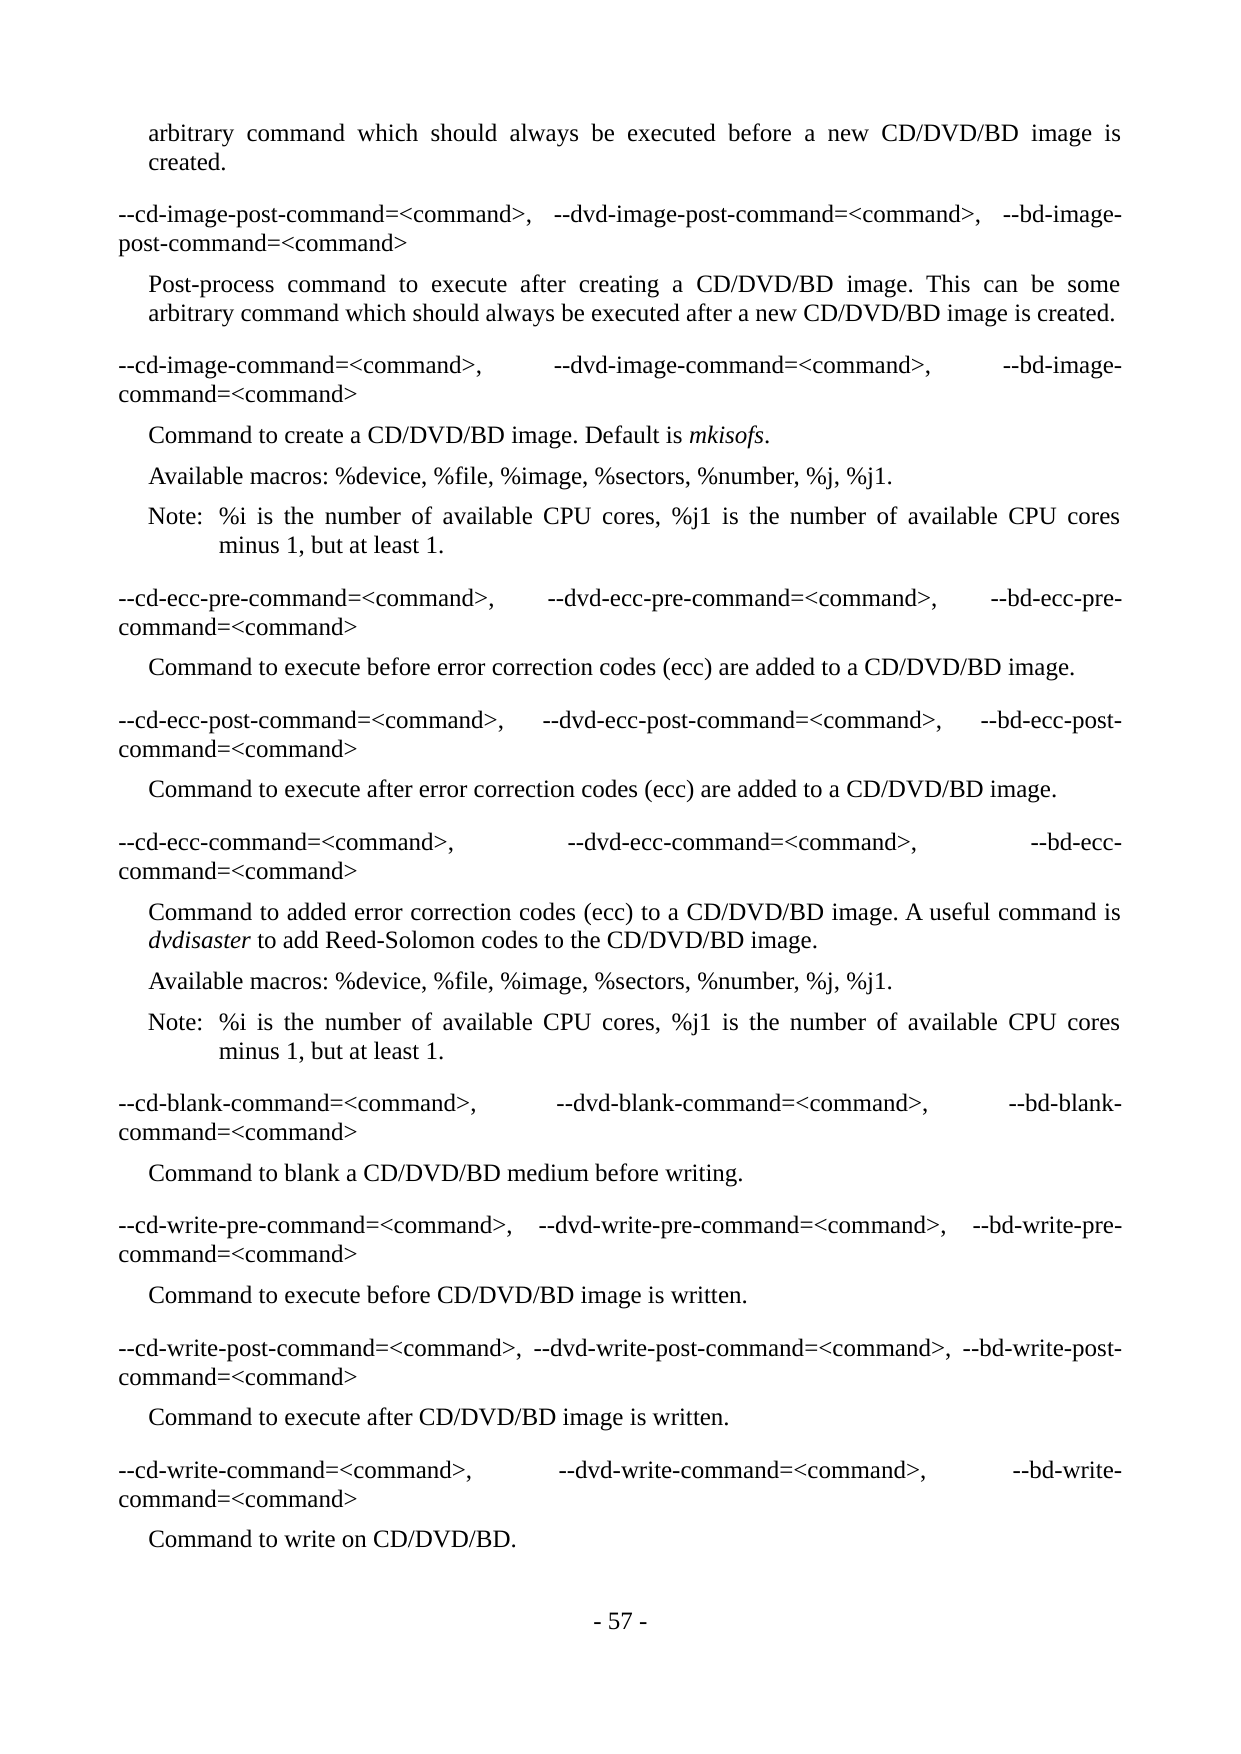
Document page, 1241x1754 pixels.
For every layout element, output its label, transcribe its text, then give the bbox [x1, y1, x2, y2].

title --cd-ecc-command=<command>, --dvd-ecc-command=<command>, --bd-ecc-command=<command> [118, 827, 1122, 885]
title --cd-write-pre-command=<command>, --dvd-write-pre-command=<command>, --bd-write-pre-command=<command> [118, 1211, 1122, 1268]
title --cd-image-command=<command>, --dvd-image-command=<command>, --bd-image-command=<command> [118, 351, 1122, 408]
title --cd‑blank-command=<command>, --dvd-blank-command=<command>, --bd-blank-command=<command> [118, 1088, 1122, 1146]
text Command to blank a CD/DVD/BD medium before writing. [148, 1158, 1122, 1187]
text Command to write on CD/DVD/BD. [148, 1524, 1122, 1553]
text Available macros: %device, %file, %image, %sectors, %number, %j, %j1. [148, 461, 1122, 489]
text Command to execute after error correction codes (ecc) are added to a CD/DVD/BD image. [148, 774, 1122, 803]
text Command to execute after CD/DVD/BD image is written. [148, 1402, 1122, 1431]
text Command to execute before error correction codes (ecc) are added to a CD/DVD/BD image. [148, 652, 1122, 681]
text Command to added error correction codes (ecc) to a CD/DVD/BD image. A useful command is dvdisaster to add Reed-Solomon codes to the CD/DVD/BD image. [148, 897, 1122, 954]
title --cd-write-command=<command>, --dvd-write-command=<command>, --bd-write-command=<command> [118, 1455, 1122, 1512]
text arbitrary command which should always be executed before a new CD/DVD/BD image is created. [148, 118, 1122, 176]
text Note: %i is the number of available CPU cores, %j1 is the number of available CPU cores minus 1, but at least 1. [148, 501, 1122, 559]
title --cd-image-post-command=<command>, --dvd-image-post-command=<command>, --bd-image-post-command=<command> [118, 199, 1122, 257]
title --cd-ecc-pre-command=<command>, --dvd-ecc-pre-command=<command>, --bd-ecc-pre-command=<command> [118, 583, 1122, 640]
text Command to execute before CD/DVD/BD image is written. [148, 1280, 1122, 1309]
text Available macros: %device, %file, %image, %sectors, %number, %j, %j1. [148, 966, 1122, 995]
title --cd-ecc-post-command=<command>, --dvd-ecc-post-command=<command>, --bd-ecc-post-command=<command> [118, 705, 1122, 763]
text Note: %i is the number of available CPU cores, %j1 is the number of available CPU cores minus 1, but at least 1. [148, 1007, 1122, 1064]
text Post-process command to execute after creating a CD/DVD/BD image. This can be some arbitrary command which should always be executed after a new CD/DVD/BD image is created. [148, 269, 1122, 327]
text Command to create a CD/DVD/BD image. Default is mkisofs. [148, 420, 1122, 449]
title --cd-write-post-command=<command>, --dvd-write-post-command=<command>, --bd-write-post-command=<command> [118, 1333, 1122, 1390]
